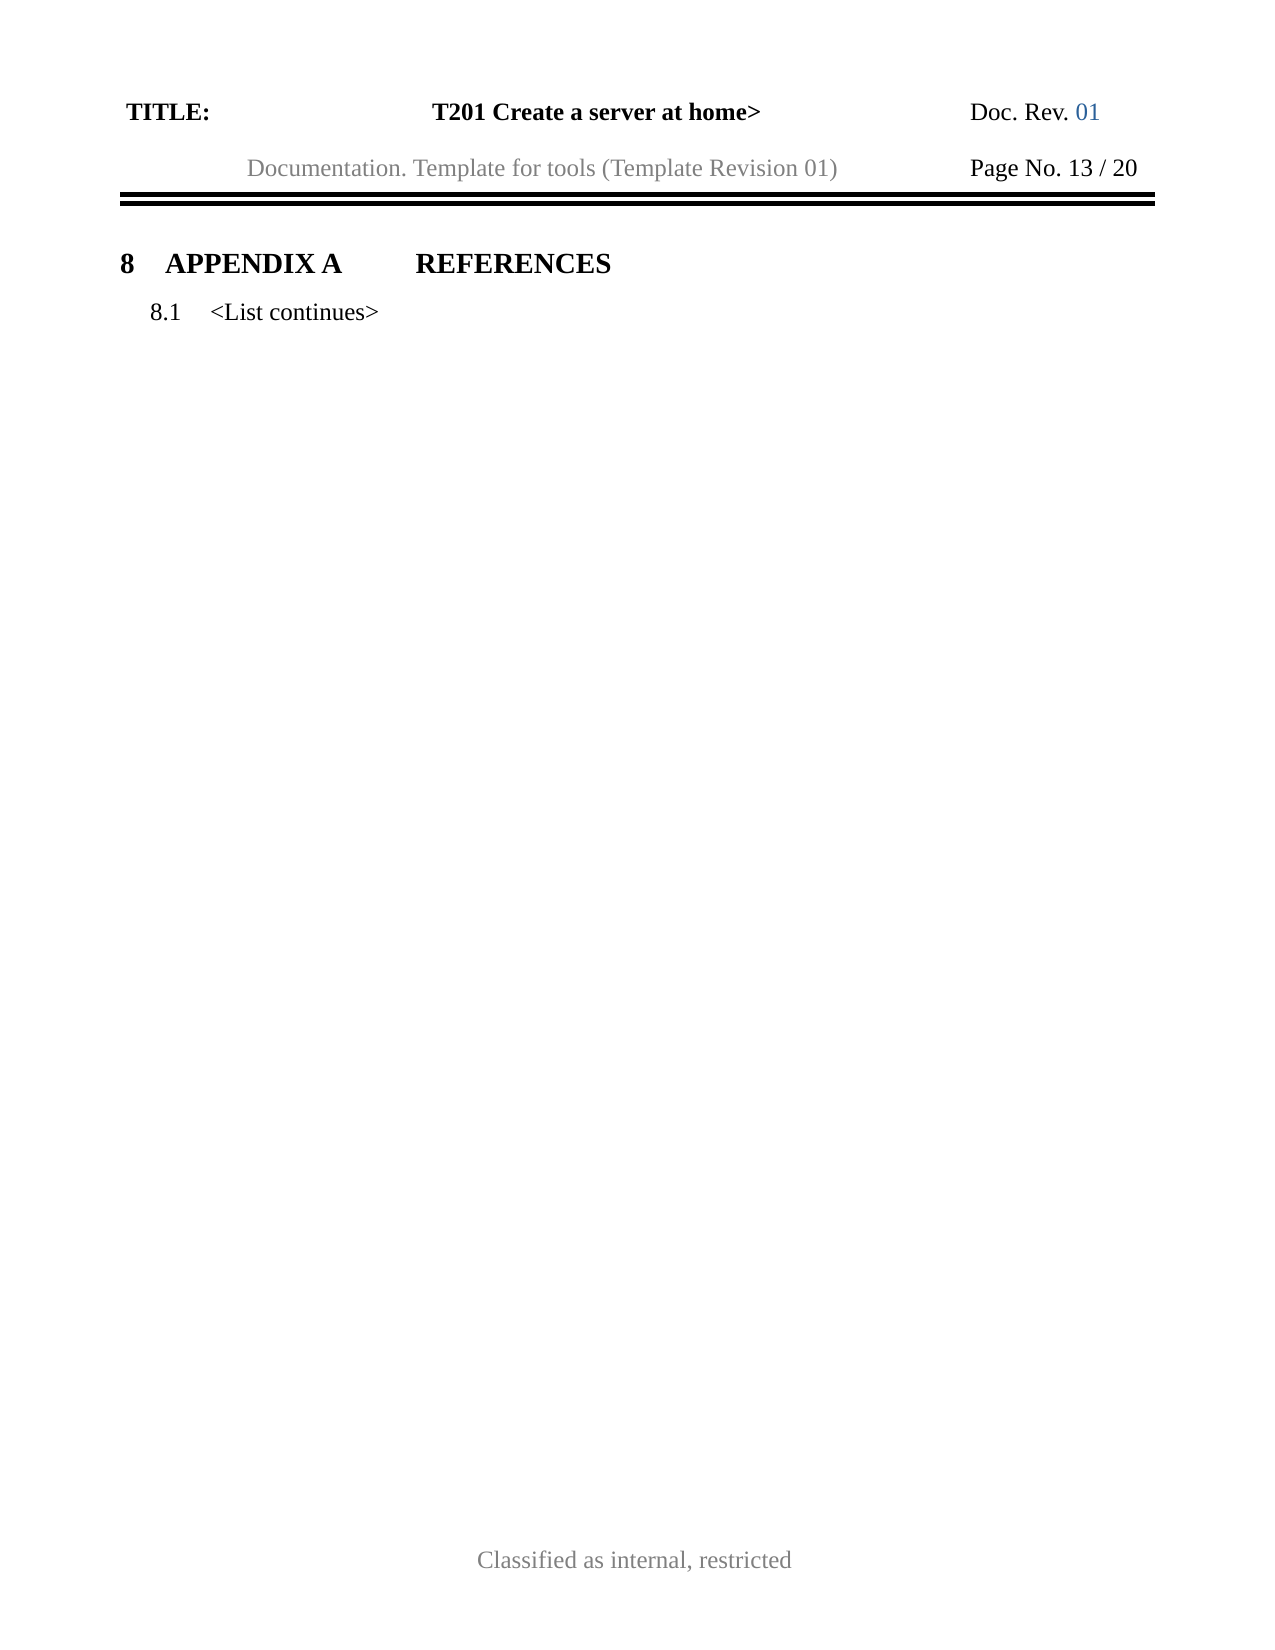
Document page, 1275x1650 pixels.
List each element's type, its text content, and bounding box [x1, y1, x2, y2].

subtitle Appendix A References [120, 246, 1155, 280]
subtitle <List continues> [120, 297, 1155, 326]
